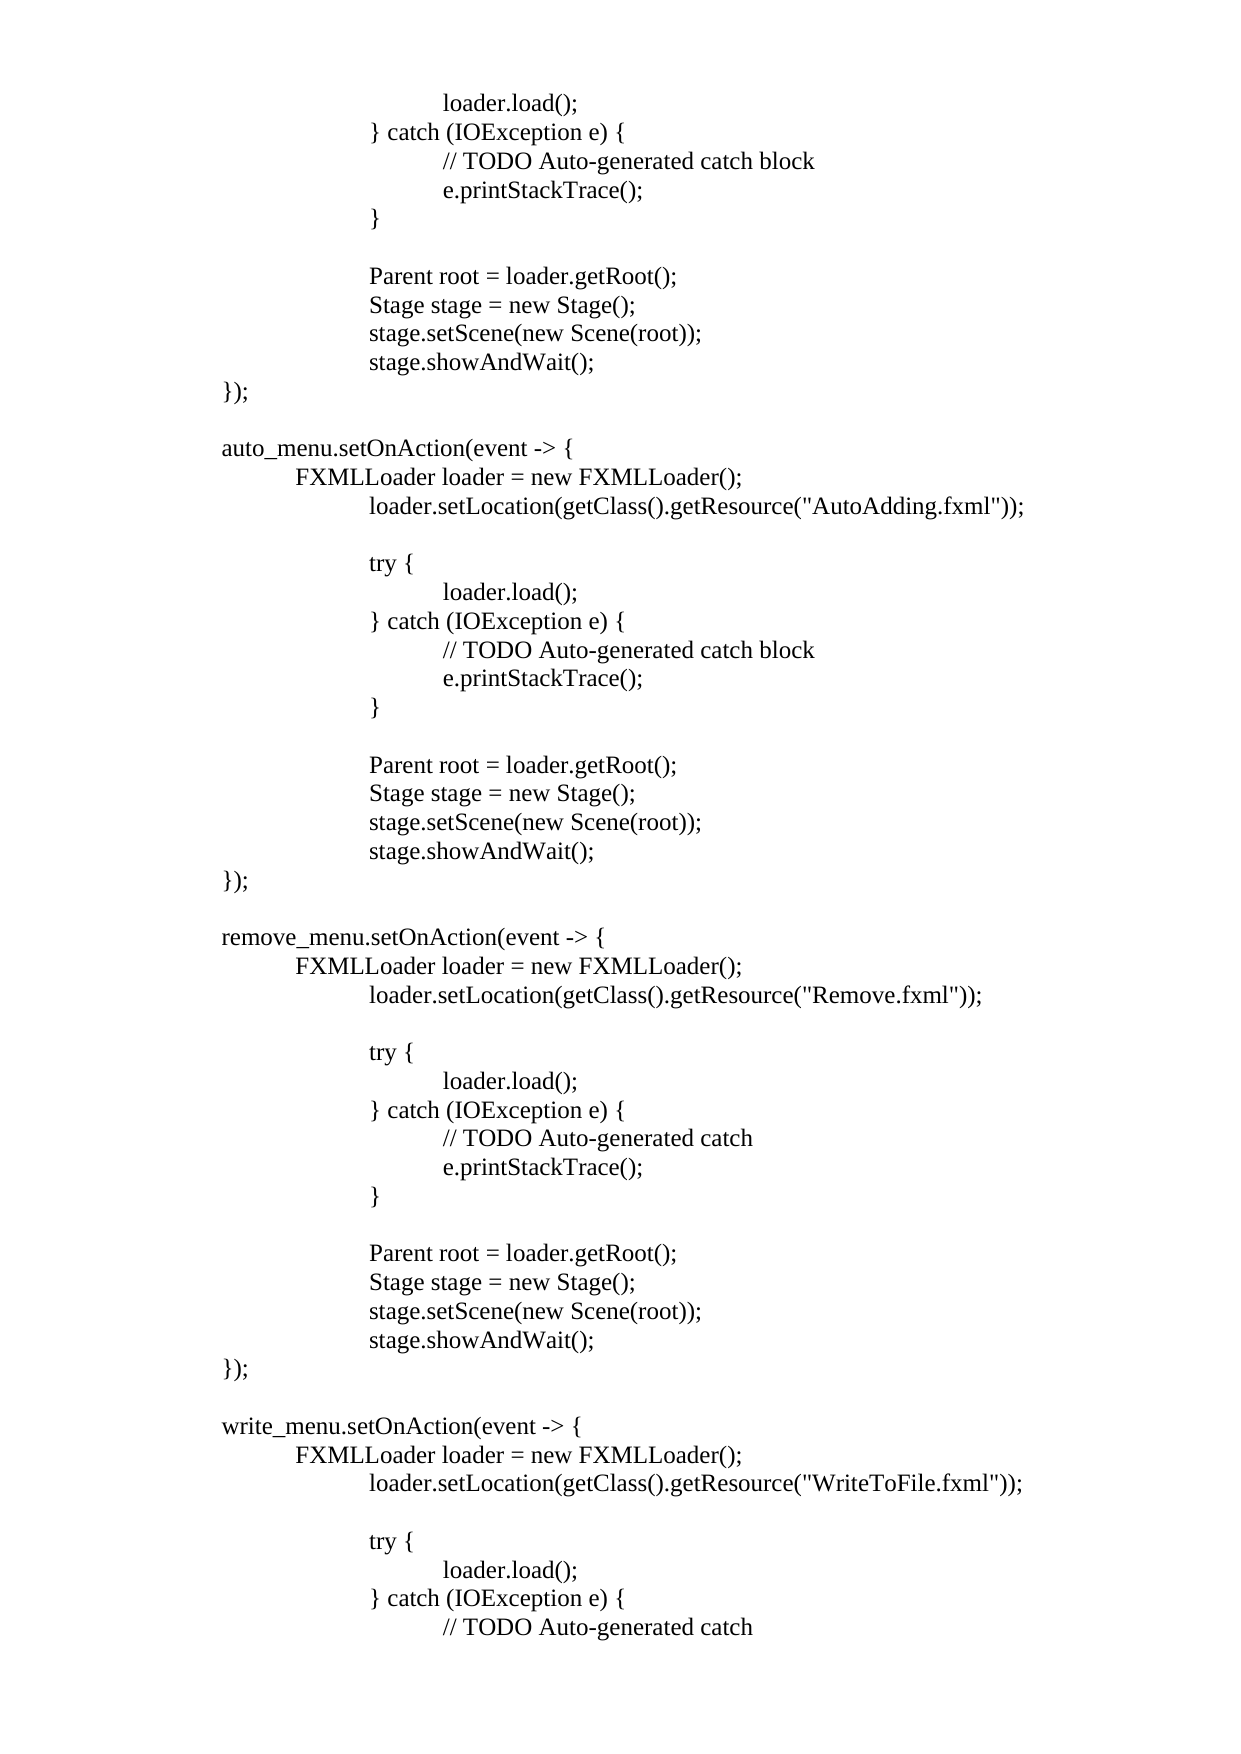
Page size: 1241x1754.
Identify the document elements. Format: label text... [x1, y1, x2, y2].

text Stage stage = new Stage(); [148, 1267, 1152, 1296]
text loader.load(); [148, 88, 1152, 117]
text loader.load(); [148, 1066, 1152, 1095]
text } catch (IOException e) { [148, 1583, 1152, 1612]
text } [148, 692, 1152, 721]
text stage.setScene(new Scene(root)); [148, 318, 1152, 347]
text } catch (IOException e) { [148, 1095, 1152, 1123]
text stage.setScene(new Scene(root)); [148, 1296, 1152, 1325]
text e.printStackTrace(); [148, 1152, 1152, 1181]
text try { [148, 548, 1152, 577]
text } [148, 203, 1152, 232]
text remove_menu.setOnAction(event -> { [148, 922, 1152, 951]
text loader.setLocation(getClass().getResource("WriteToFile.fxml")); [148, 1468, 1152, 1497]
text Parent root = loader.getRoot(); [148, 1238, 1152, 1267]
text Stage stage = new Stage(); [148, 290, 1152, 318]
text stage.showAndWait(); [148, 347, 1152, 376]
text // TODO Auto-generated catch [148, 1123, 1152, 1152]
text loader.load(); [148, 577, 1152, 606]
text FXMLLoader loader = new FXMLLoader(); [148, 462, 1152, 491]
text stage.showAndWait(); [148, 836, 1152, 865]
text }); [148, 865, 1152, 893]
text try { [148, 1526, 1152, 1555]
text Parent root = loader.getRoot(); [148, 261, 1152, 290]
text write_menu.setOnAction(event -> { [148, 1411, 1152, 1440]
text auto_menu.setOnAction(event -> { [148, 433, 1152, 462]
text } [148, 1181, 1152, 1210]
text loader.load(); [148, 1555, 1152, 1583]
text FXMLLoader loader = new FXMLLoader(); [148, 951, 1152, 980]
text // TODO Auto-generated catch block [148, 635, 1152, 663]
text loader.setLocation(getClass().getResource("AutoAdding.fxml")); [148, 491, 1152, 520]
text }); [148, 376, 1152, 405]
text stage.showAndWait(); [148, 1325, 1152, 1353]
text loader.setLocation(getClass().getResource("Remove.fxml")); [148, 980, 1152, 1008]
text try { [148, 1037, 1152, 1066]
text }); [148, 1353, 1152, 1382]
text FXMLLoader loader = new FXMLLoader(); [148, 1440, 1152, 1468]
text Stage stage = new Stage(); [148, 778, 1152, 807]
text e.printStackTrace(); [148, 175, 1152, 203]
text } catch (IOException e) { [148, 606, 1152, 635]
text // TODO Auto-generated catch block [148, 146, 1152, 175]
text // TODO Auto-generated catch [148, 1612, 1152, 1641]
text Parent root = loader.getRoot(); [148, 750, 1152, 778]
text stage.setScene(new Scene(root)); [148, 807, 1152, 836]
text } catch (IOException e) { [148, 117, 1152, 146]
text e.printStackTrace(); [148, 663, 1152, 692]
